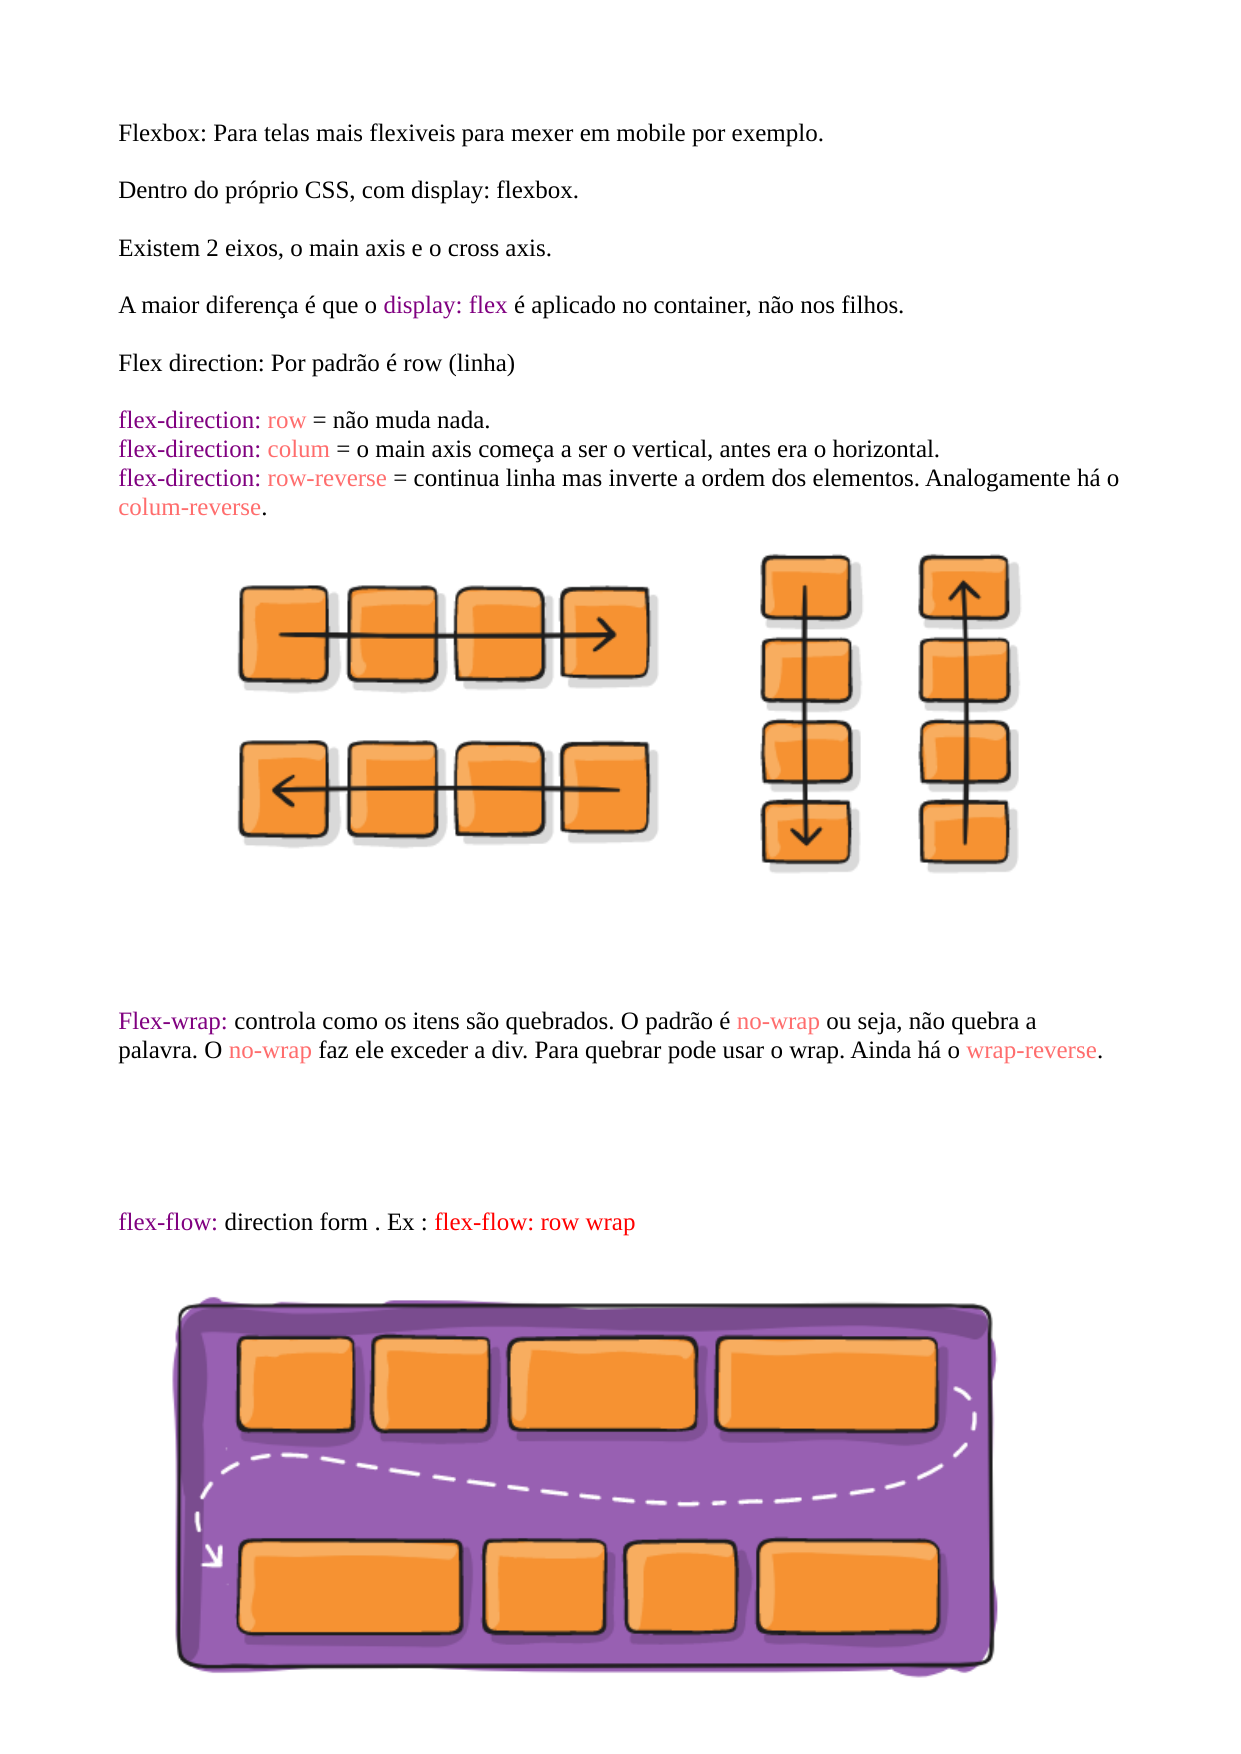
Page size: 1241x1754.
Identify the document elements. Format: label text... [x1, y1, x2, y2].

text Existem 2 eixos, o main axis e o cross axis. [118, 233, 1122, 262]
text A maior diferença é que o display: flex é aplicado no container, não nos filhos. [118, 291, 1122, 319]
text flex-direction: row = não muda nada. [118, 406, 1122, 434]
text Flex-wrap: controla como os itens são quebrados. O padrão é no-wrap ou seja, não quebra a palavra. O no-wrap faz ele exceder a div. Para quebrar pode usar o wrap. Ainda há o wrap-reverse. [118, 1006, 1122, 1063]
text flex-direction: colum = o main axis começa a ser o vertical, antes era o horizontal. [118, 434, 1122, 463]
text Dentro do próprio CSS, com display: flexbox. [118, 176, 1122, 204]
text flex-direction: row-reverse = continua linha mas inverte a ordem dos elementos. Analogamente há o colum-reverse. [118, 463, 1122, 521]
text Flex direction: Por padrão é row (linha) [118, 348, 1122, 377]
text flex-flow: direction form . Ex : flex-flow: row wrap [118, 1207, 1122, 1236]
picture [154, 1274, 1021, 1695]
text Flexbox: Para telas mais flexiveis para mexer em mobile por exemplo. [118, 118, 1122, 147]
picture [207, 520, 1033, 891]
